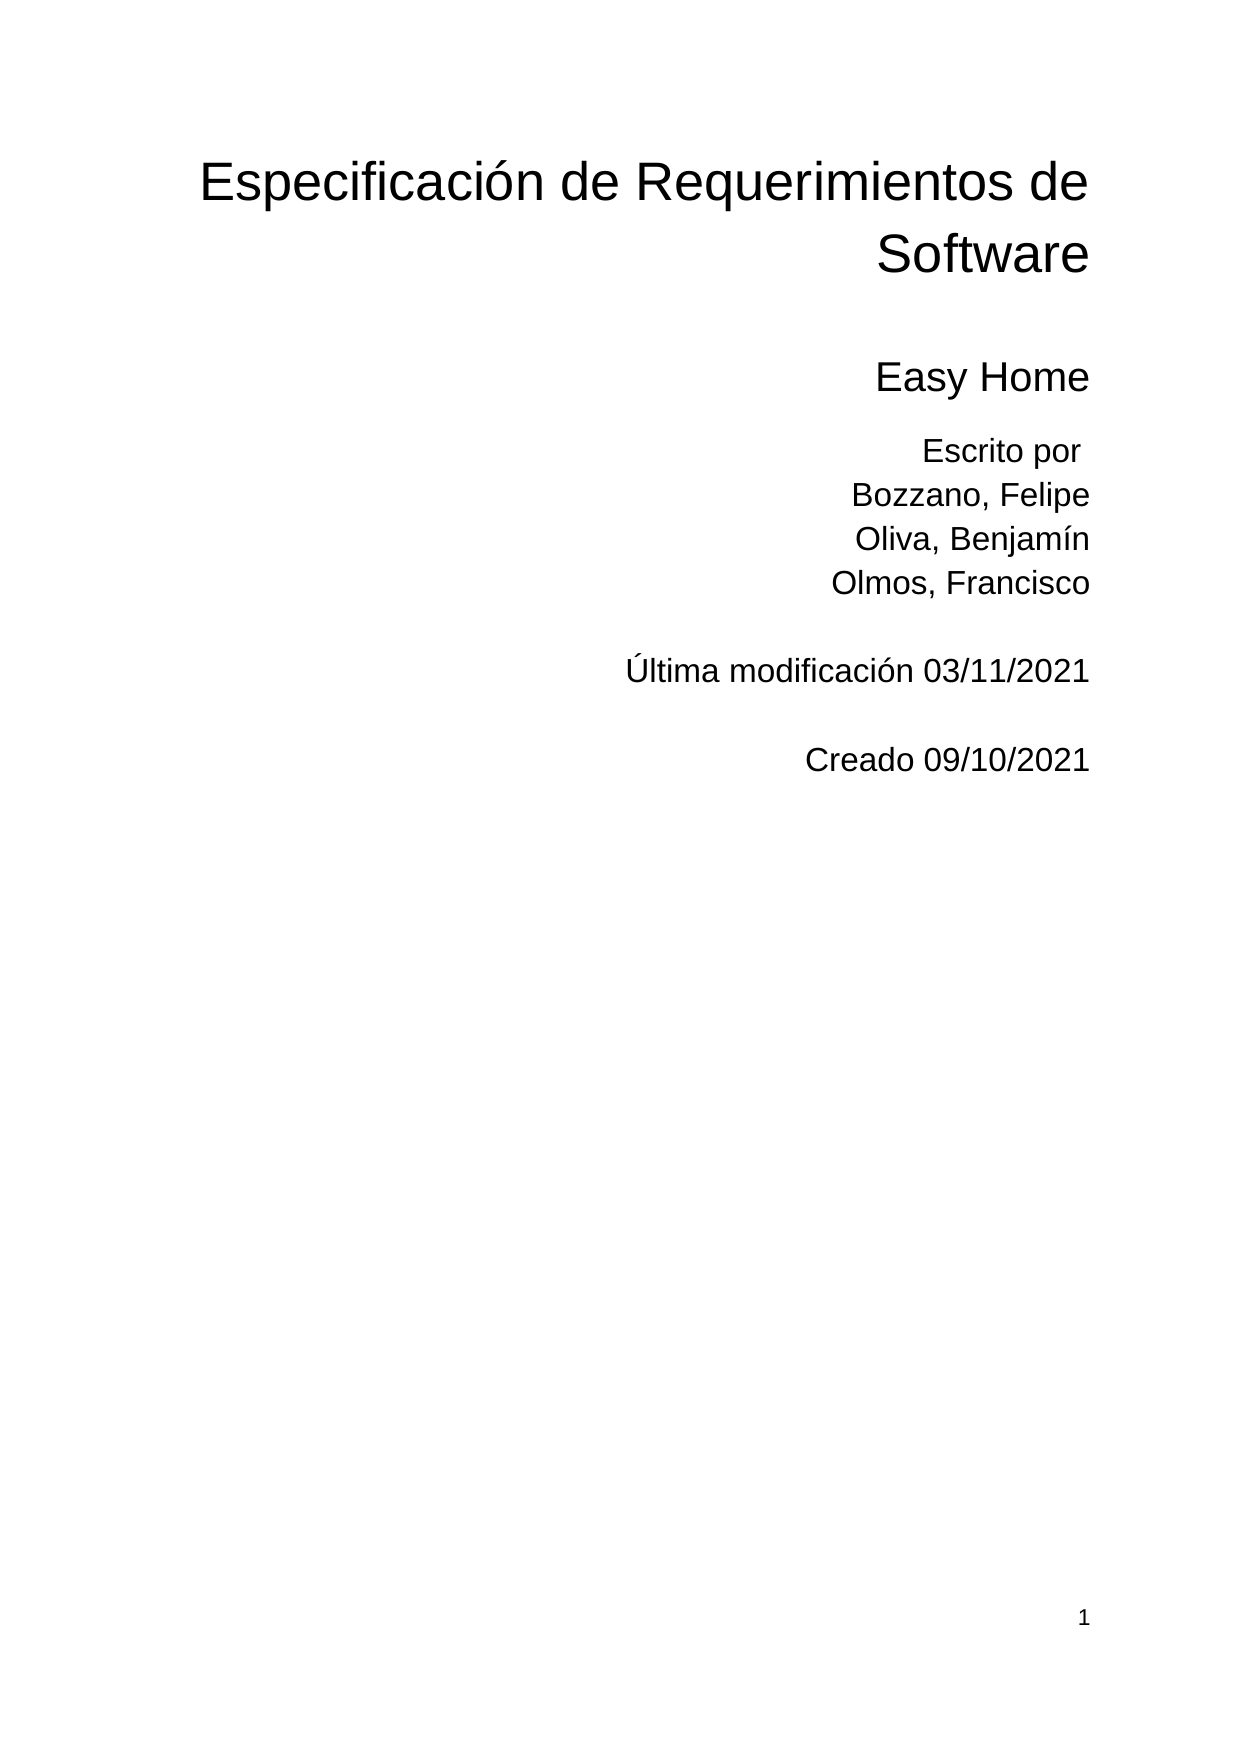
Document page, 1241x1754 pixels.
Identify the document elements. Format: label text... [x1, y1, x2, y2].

text Especificación de Requerimientos de Software [150, 150, 1090, 284]
text Creado 09/10/2021 [150, 740, 1090, 778]
text Escrito por [150, 431, 1090, 469]
text Oliva, Benjamín [150, 519, 1090, 557]
text Bozzano, Felipe [150, 475, 1090, 513]
text Última modificación 03/11/2021 [150, 651, 1090, 690]
text Olmos, Francisco [150, 563, 1090, 602]
text Easy Home [150, 352, 1090, 400]
